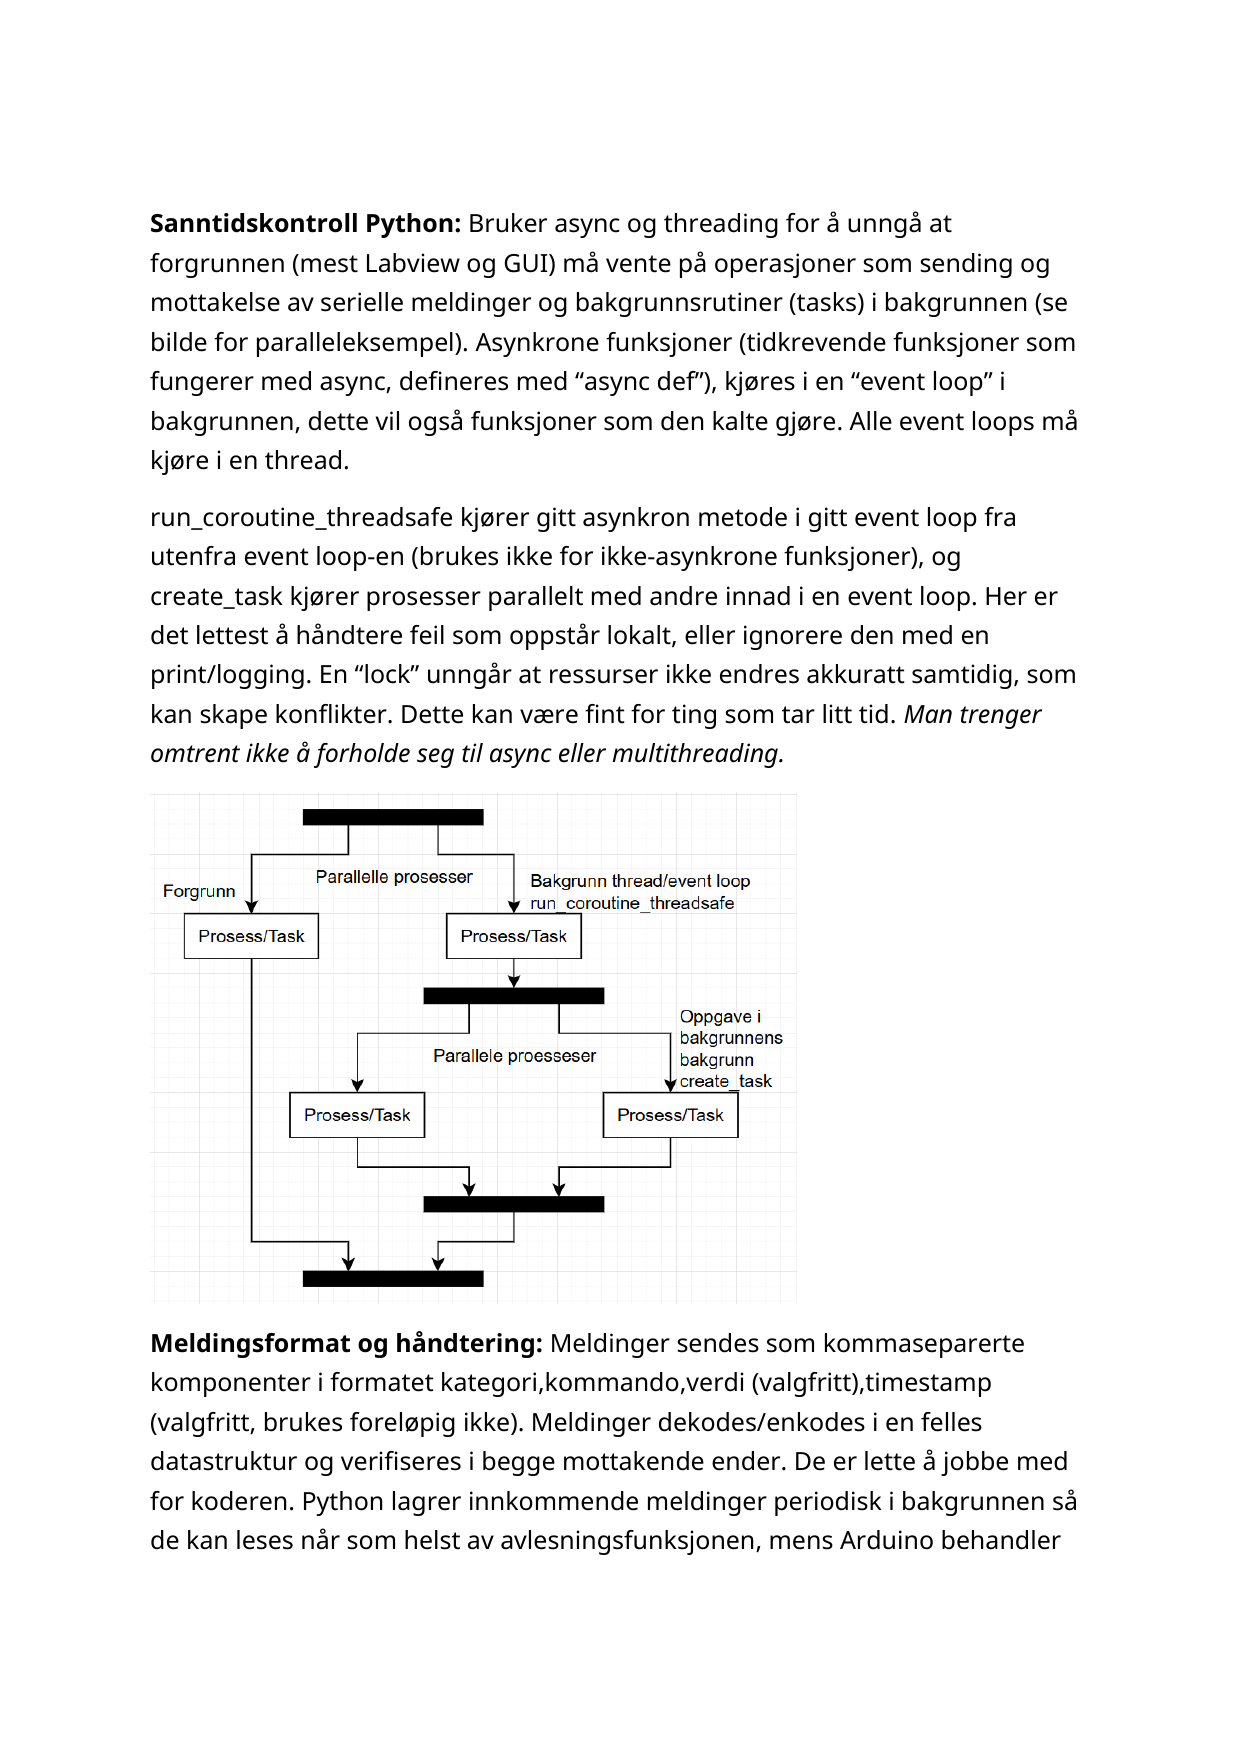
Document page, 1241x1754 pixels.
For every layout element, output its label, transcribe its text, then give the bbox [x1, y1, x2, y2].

text Sanntidskontroll Python: Bruker async og threading for å unngå at forgrunnen (mest Labview og GUI) må vente på operasjoner som sending og mottakelse av serielle meldinger og bakgrunnsrutiner (tasks) i bakgrunnen (se bilde for paralleleksempel). Asynkrone funksjoner (tidkrevende funksjoner som fungerer med async, defineres med “async def”), kjøres i en “event loop” i bakgrunnen, dette vil også funksjoner som den kalte gjøre. Alle event loops må kjøre i en thread. [150, 206, 1090, 477]
text Meldingsformat og håndtering: Meldinger sendes som kommaseparerte komponenter i formatet kategori,kommando,verdi (valgfritt),timestamp (valgfritt, brukes foreløpig ikke). Meldinger dekodes/enkodes i en felles datastruktur og verifiseres i begge mottakende ender. De er lette å jobbe med for koderen. Python lagrer innkommende meldinger periodisk i bakgrunnen så de kan leses når som helst av avlesningsfunksjonen, mens Arduino behandler [150, 1325, 1090, 1557]
text run_coroutine_threadsafe kjører gitt asynkron metode i gitt event loop fra utenfra event loop-en (brukes ikke for ikke-asynkrone funksjoner), og create_task kjører prosesser parallelt med andre innad i en event loop. Her er det lettest å håndtere feil som oppstår lokalt, eller ignorere den med en print/logging. En “lock” unngår at ressurser ikke endres akkuratt samtidig, som kan skape konflikter. Dette kan være fint for ting som tar litt tid. Man trenger omtrent ikke å forholde seg til async eller multithreading. [150, 499, 1090, 770]
